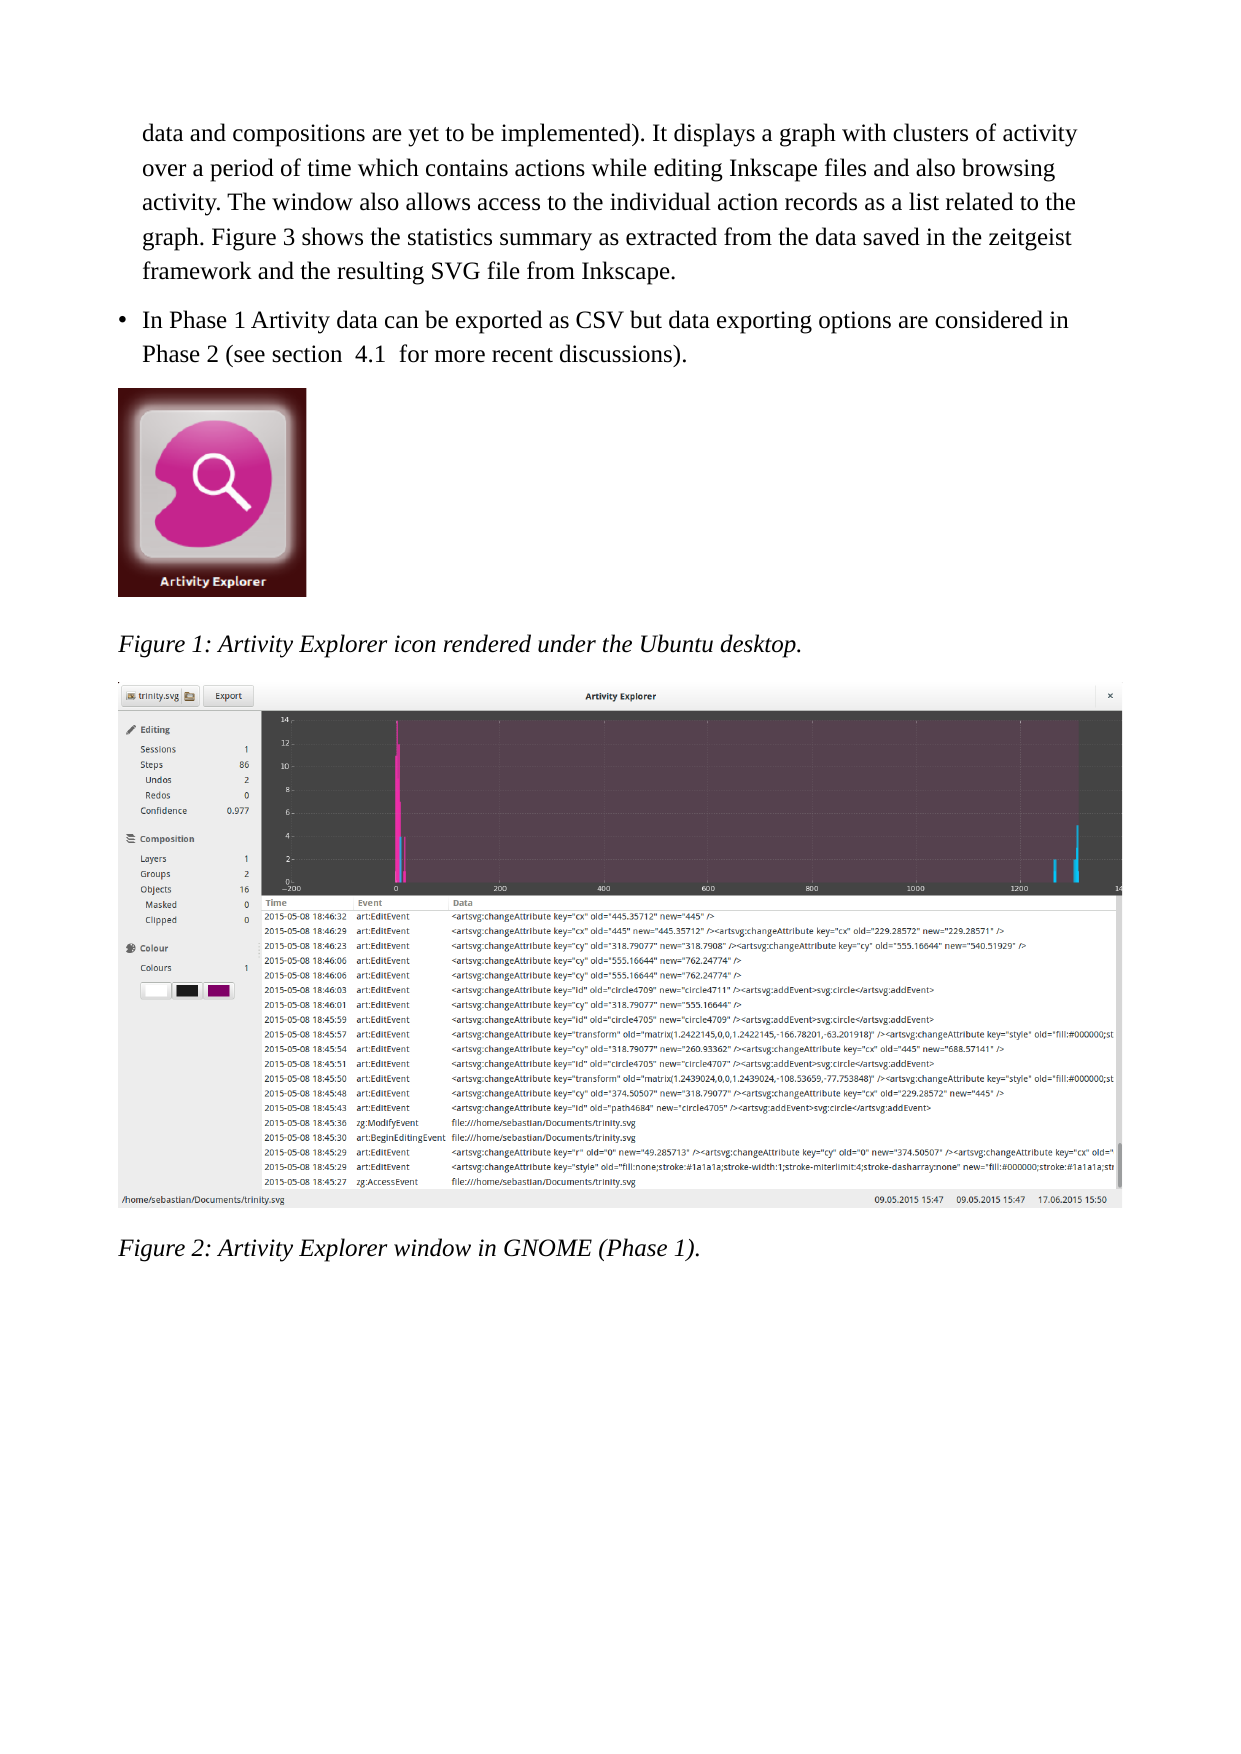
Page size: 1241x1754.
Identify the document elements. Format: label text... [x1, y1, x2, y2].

text Figure 2: Artivity Explorer window in GNOME (Phase 1). [118, 1233, 1122, 1262]
picture [118, 388, 307, 597]
list In Phase 1 Artivity data can be exported as CSV but data exporting options are considered in Phase 2 (see section 4.1 for more recent discussions). [118, 305, 1122, 368]
text Figure 1: Artivity Explorer icon rendered under the Ubuntu desktop. [118, 629, 1122, 658]
list data and compositions are yet to be implemented). It displays a graph with clusters of activity over a period of time which contains actions while editing Inkscape files and also browsing activity. The window also allows access to the individual action records as a list related to the graph. Figure 3 shows the statistics summary as extracted from the data saved in the zeitgeist framework and the resulting SVG file from Inkscape. [118, 118, 1122, 285]
picture [118, 682, 1123, 1208]
